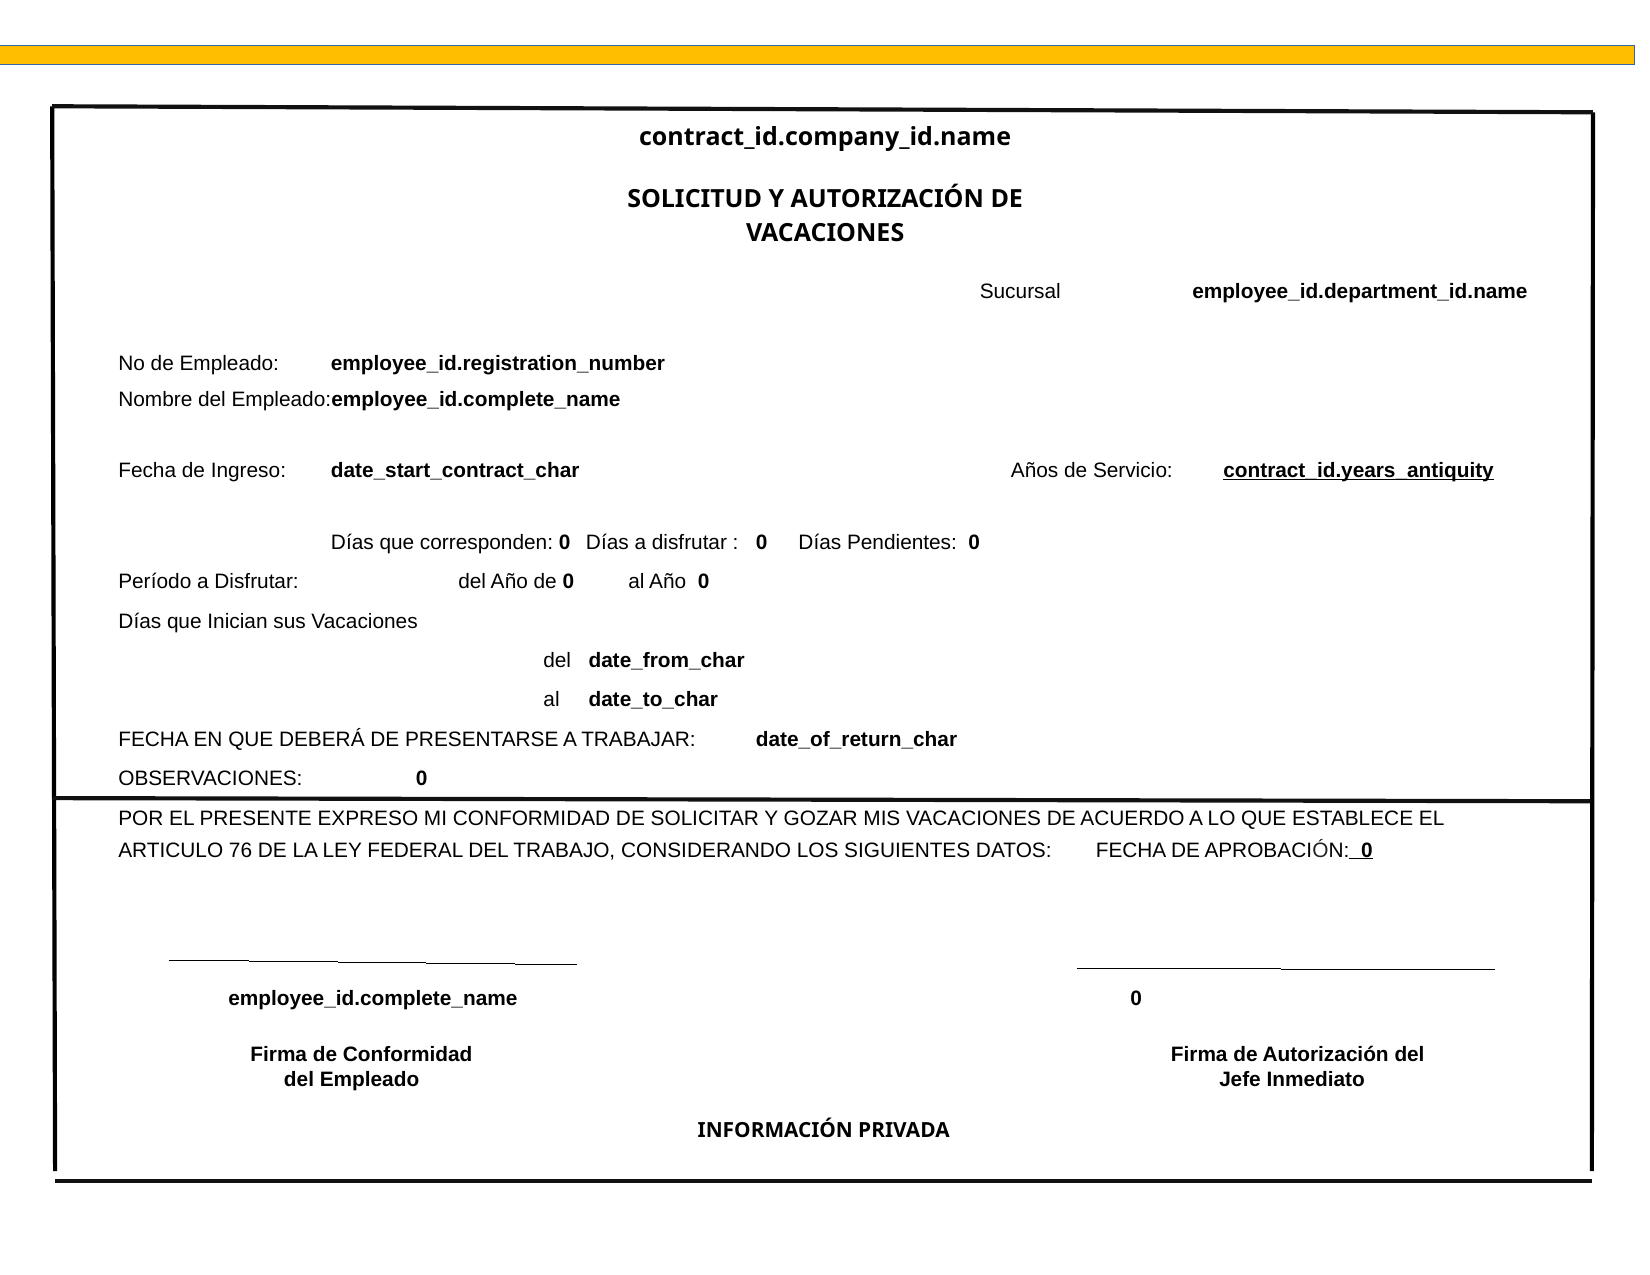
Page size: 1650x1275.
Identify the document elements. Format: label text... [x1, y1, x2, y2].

text Sucursal employee_id.department_id.name [118, 279, 1532, 303]
text Firma de Conformidad Firma de Autorización del del Empleado Jefe Inmediato [118, 1038, 1532, 1115]
text SOLICITUD Y AUTORIZACIÓN DE [267, 181, 1532, 215]
text Fecha de Ingreso: date_start_contract_char Años de Servicio: contract_id.years_antiquity [118, 458, 1532, 482]
text employee_id.complete_name 0 [118, 986, 1532, 1009]
text Días que corresponden: 0 Días a disfrutar : 0 Días Pendientes: 0 [118, 530, 1532, 554]
text POR EL PRESENTE EXPRESO MI CONFORMIDAD DE SOLICITAR Y GOZAR MIS VACACIONES DE ACUERDO A LO QUE ESTABLECE EL ARTICULO 76 DE LA LEY FEDERAL DEL TRABAJO, CONSIDERANDO LOS SIGUIENTES DATOS: FECHA DE APROBACIÓN: 0 [118, 805, 1532, 862]
text FECHA EN QUE DEBERÁ DE PRESENTARSE A TRABAJAR: date_of_return_char [118, 727, 1532, 751]
text [118, 181, 149, 215]
text Período a Disfrutar: del Año de 0 al Año 0 [118, 569, 1532, 593]
text OBSERVACIONES: 0 [118, 766, 1532, 790]
text No de Empleado: employee_id.registration_number [118, 351, 1532, 374]
text contract_id.company_id.name [118, 118, 1532, 152]
text al date_to_char [118, 687, 1532, 711]
text Nombre del Empleado:employee_id.complete_name [118, 386, 1532, 410]
text Días que Inician sus Vacaciones [118, 608, 1532, 632]
text del date_from_char [118, 648, 1532, 672]
text INFORMACIÓN PRIVADA [118, 1115, 1532, 1143]
text VACACIONES [118, 215, 1532, 249]
